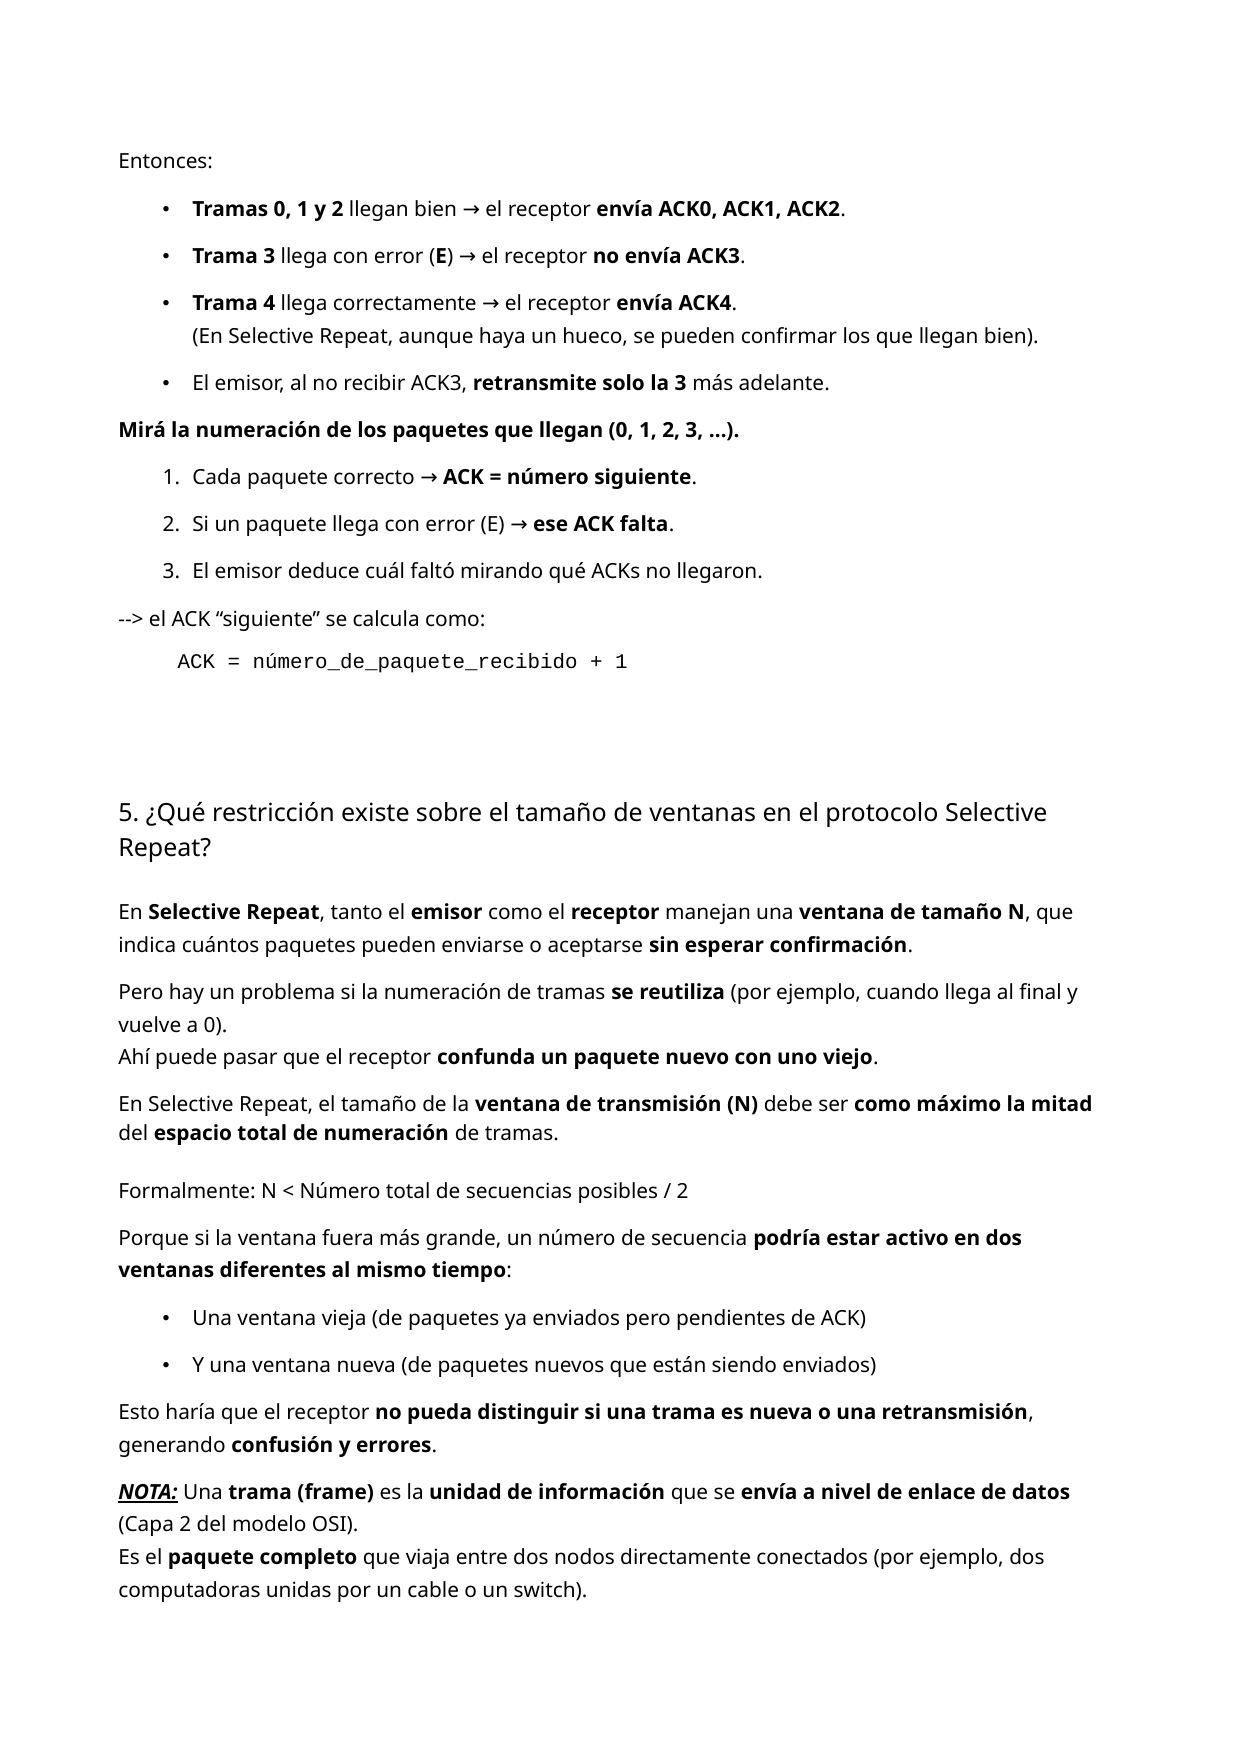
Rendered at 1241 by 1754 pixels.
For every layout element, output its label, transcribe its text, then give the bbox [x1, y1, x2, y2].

text ACK = número_de_paquete_recibido + 1 [177, 651, 1063, 675]
list Si un paquete llega con error (E) → ese ACK falta. [162, 509, 1122, 538]
text Porque si la ventana fuera más grande, un número de secuencia podría estar activo en dos ventanas diferentes al mismo tiempo: [118, 1223, 1122, 1284]
list Trama 4 llega correctamente → el receptor envía ACK4. (En Selective Repeat, aunque haya un hueco, se pueden confirmar los que llegan bien). [162, 288, 1122, 349]
text Entonces: [118, 147, 1122, 175]
list El emisor, al no recibir ACK3, retransmite solo la 3 más adelante. [162, 368, 1122, 396]
text Mirá la numeración de los paquetes que llegan (0, 1, 2, 3, …). [118, 415, 1122, 443]
list Y una ventana nueva (de paquetes nuevos que están siendo enviados) [162, 1350, 1122, 1378]
list Trama 3 llega con error (E) → el receptor no envía ACK3. [162, 241, 1122, 269]
list Cada paquete correcto → ACK = número siguiente. [162, 462, 1122, 491]
list Una ventana vieja (de paquetes ya enviados pero pendientes de ACK) [162, 1303, 1122, 1331]
text En Selective Repeat, el tamaño de la ventana de transmisión (N) debe ser como máximo la mitad del espacio total de numeración de tramas. [118, 1089, 1122, 1146]
text --> el ACK “siguiente” se calcula como: [118, 604, 1122, 632]
list Tramas 0, 1 y 2 llegan bien → el receptor envía ACK0, ACK1, ACK2. [162, 194, 1122, 222]
text Formalmente: N < Número total de secuencias posibles / 2 [118, 1176, 1122, 1204]
text NOTA: Una trama (frame) es la unidad de información que se envía a nivel de enlace de datos (Capa 2 del modelo OSI). Es el paquete completo que viaja entre dos nodos directamente conectados (por ejemplo, dos computadoras unidas por un cable o un switch). [118, 1477, 1122, 1603]
text Pero hay un problema si la numeración de tramas se reutiliza (por ejemplo, cuando llega al final y vuelve a 0). Ahí puede pasar que el receptor confunda un paquete nuevo con uno viejo. [118, 977, 1122, 1071]
text En Selective Repeat, tanto el emisor como el receptor manejan una ventana de tamaño N, que indica cuántos paquetes pueden enviarse o aceptarse sin esperar confirmación. [118, 897, 1122, 958]
list El emisor deduce cuál faltó mirando qué ACKs no llegaron. [162, 557, 1122, 585]
text Esto haría que el receptor no pueda distinguir si una trama es nueva o una retransmisión, generando confusión y errores. [118, 1397, 1122, 1458]
text 5. ¿Qué restricción existe sobre el tamaño de ventanas en el protocolo Selective Repeat? [118, 795, 1122, 863]
